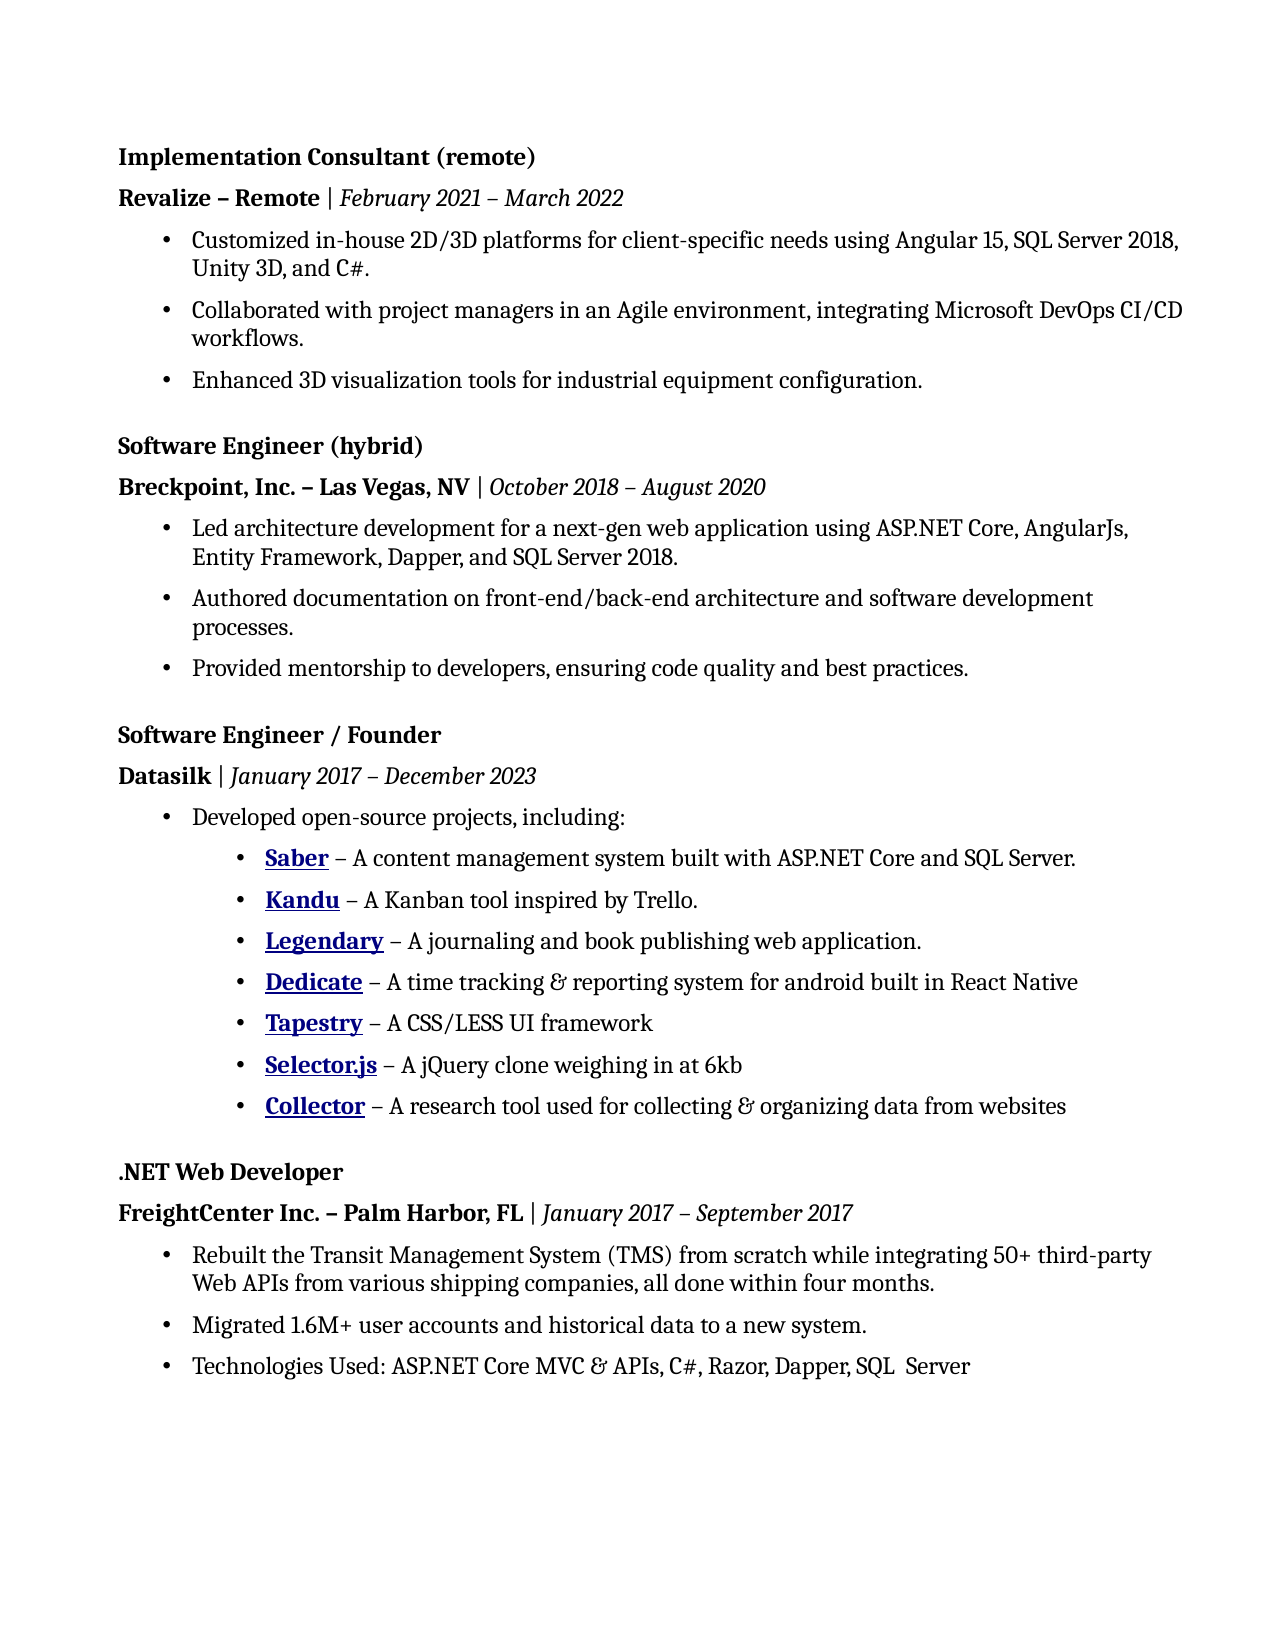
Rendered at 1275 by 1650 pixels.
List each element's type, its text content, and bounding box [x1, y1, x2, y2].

text Revalize – Remote | February 2021 – March 2022 [118, 184, 1196, 213]
list Collector – A research tool used for collecting & organizing data from websites [236, 1092, 1196, 1121]
list Led architecture development for a next-gen web application using ASP.NET Core, AngularJs, Entity Framework, Dapper, and SQL Server 2018. [162, 514, 1196, 572]
subtitle .NET Web Developer [118, 1158, 1196, 1187]
list Saber – A content management system built with ASP.NET Core and SQL Server. [236, 844, 1196, 873]
list Tapestry – A CSS/LESS UI framework [236, 1009, 1196, 1038]
list Developed open-source projects, including: [162, 803, 1196, 832]
list Provided mentorship to developers, ensuring code quality and best practices. [162, 654, 1196, 683]
list Selector.js – A jQuery clone weighing in at 6kb [236, 1051, 1196, 1079]
list Customized in-house 2D/3D platforms for client-specific needs using Angular 15, SQL Server 2018, Unity 3D, and C#. [162, 226, 1196, 283]
subtitle Implementation Consultant (remote) [118, 143, 1196, 172]
list Migrated 1.6M+ user accounts and historical data to a new system. [162, 1311, 1196, 1339]
list Rebuilt the Transit Management System (TMS) from scratch while integrating 50+ third-party Web APIs from various shipping companies, all done within four months. [162, 1241, 1196, 1298]
list Dedicate – A time tracking & reporting system for android built in React Native [236, 968, 1196, 997]
text Datasilk | January 2017 – December 2023 [118, 762, 1196, 791]
text FreightCenter Inc. – Palm Harbor, FL | January 2017 – September 2017 [118, 1199, 1196, 1228]
subtitle Software Engineer / Founder [118, 721, 1196, 749]
list Enhanced 3D visualization tools for industrial equipment configuration. [162, 366, 1196, 394]
text Breckpoint, Inc. – Las Vegas, NV | October 2018 – August 2020 [118, 473, 1196, 502]
list Technologies Used: ASP.NET Core MVC & APIs, C#, Razor, Dapper, SQL Server [162, 1352, 1196, 1381]
list Kandu – A Kanban tool inspired by Trello. [236, 886, 1196, 914]
list Collaborated with project managers in an Agile environment, integrating Microsoft DevOps CI/CD workflows. [162, 296, 1196, 353]
list Authored documentation on front-end/back-end architecture and software development processes. [162, 584, 1196, 642]
list Legendary – A journaling and book publishing web application. [236, 927, 1196, 956]
subtitle Software Engineer (hybrid) [118, 432, 1196, 461]
